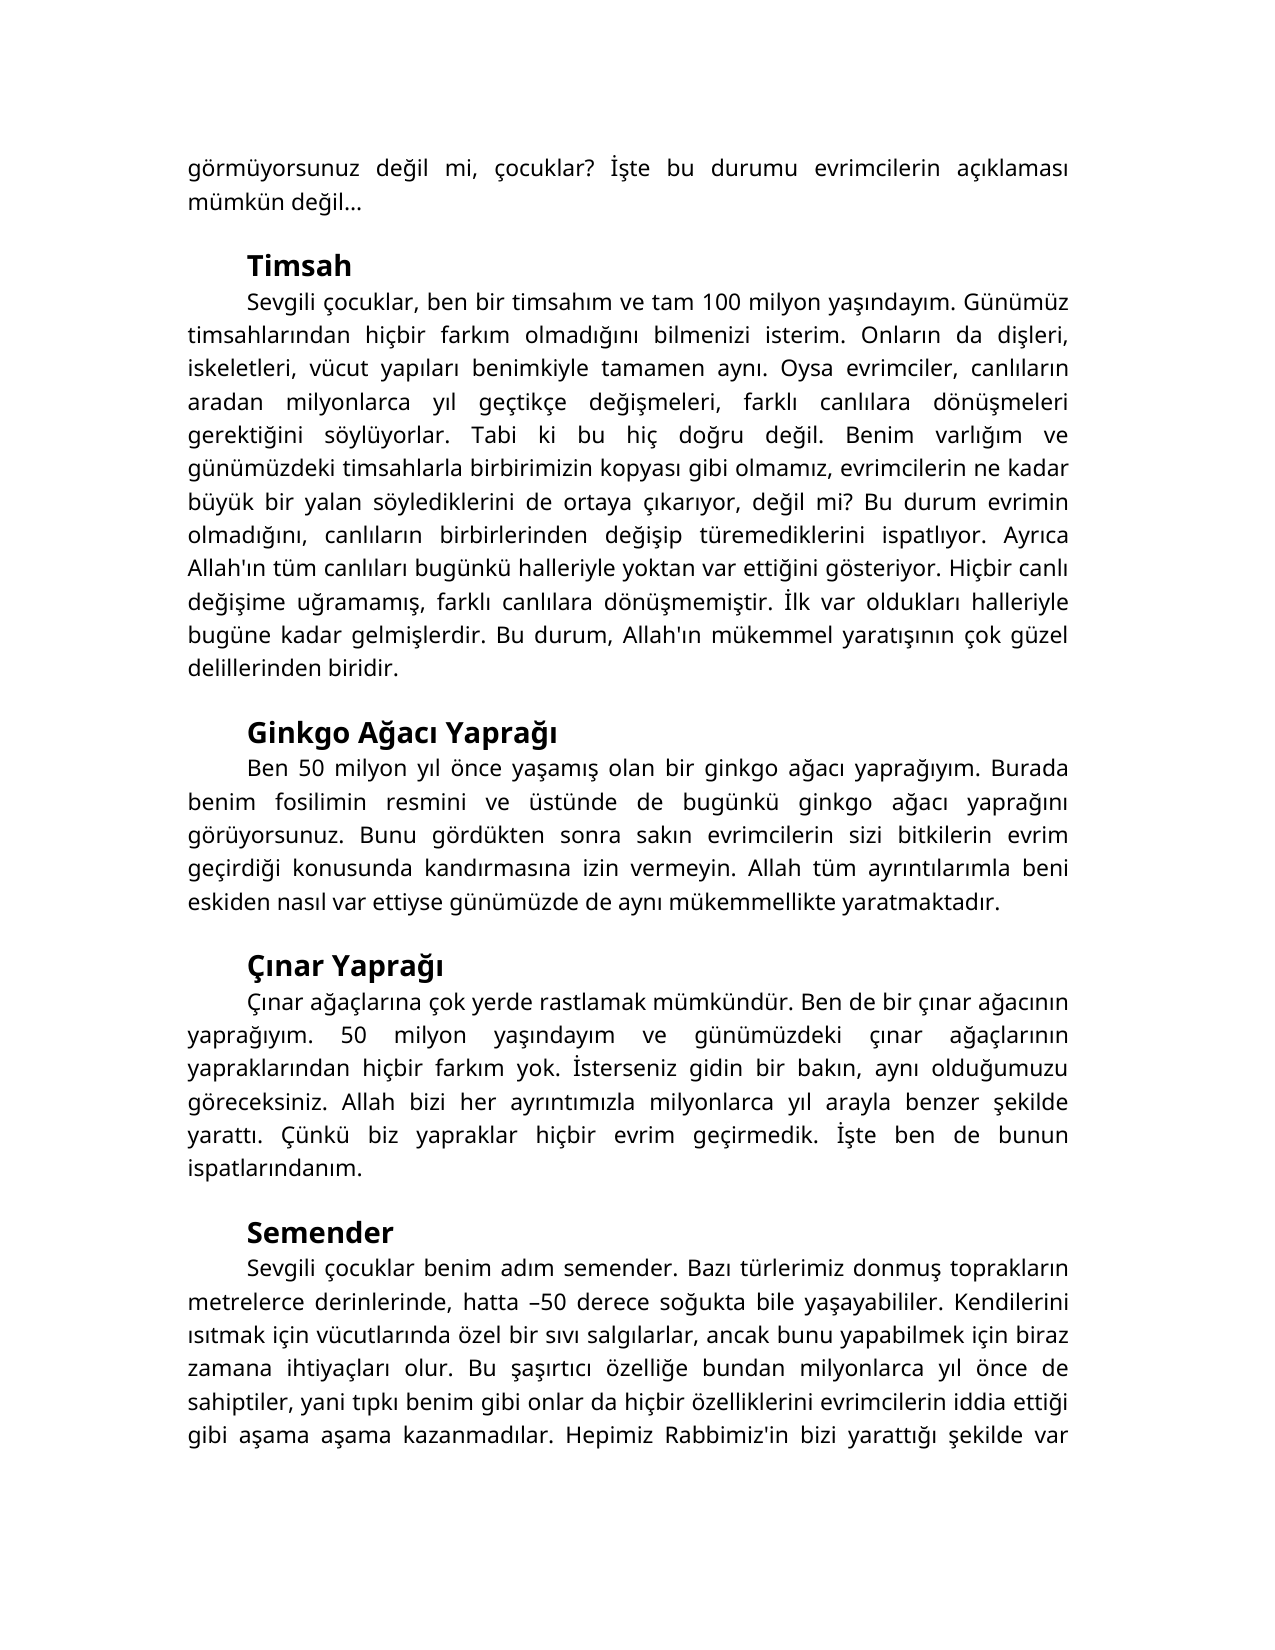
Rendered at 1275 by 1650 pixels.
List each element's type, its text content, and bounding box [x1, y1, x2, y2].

text görmüyorsunuz değil mi, çocuklar? İşte bu durumu evrimcilerin açıklaması mümkün değil… [187, 150, 1070, 217]
text Sevgili çocuklar benim adım semender. Bazı türlerimiz donmuş toprakların metrelerce derinlerinde, hatta –50 derece soğukta bile yaşayabililer. Kendilerini ısıtmak için vücutlarında özel bir sıvı salgılarlar, ancak bunu yapabilmek için biraz zamana ihtiyaçları olur. Bu şaşırtıcı özelliğe bundan milyonlarca yıl önce de sahiptiler, yani tıpkı benim gibi onlar da hiçbir özelliklerini evrimcilerin iddia ettiği gibi aşama aşama kazanmadılar. Hepimiz Rabbimiz'in bizi yarattığı şekilde var [187, 1250, 1070, 1450]
text Ben 50 milyon yıl önce yaşamış olan bir ginkgo ağacı yaprağıyım. Burada benim fosilimin resmini ve üstünde de bugünkü ginkgo ağacı yaprağını görüyorsunuz. Bunu gördükten sonra sakın evrimcilerin sizi bitkilerin evrim geçirdiği konusunda kandırmasına izin vermeyin. Allah tüm ayrıntılarımla beni eskiden nasıl var ettiyse günümüzde de aynı mükemmellikte yaratmaktadır. [187, 750, 1070, 917]
text Çınar Yaprağı [187, 950, 1070, 983]
text Timsah [187, 250, 1070, 283]
text Çınar ağaçlarına çok yerde rastlamak mümkündür. Ben de bir çınar ağacının yaprağıyım. 50 milyon yaşındayım ve günümüzdeki çınar ağaçlarının yapraklarından hiçbir farkım yok. İsterseniz gidin bir bakın, aynı olduğumuzu göreceksiniz. Allah bizi her ayrıntımızla milyonlarca yıl arayla benzer şekilde yarattı. Çünkü biz yapraklar hiçbir evrim geçirmedik. İşte ben de bunun ispatlarındanım. [187, 983, 1070, 1183]
text Semender [187, 1217, 1070, 1250]
text Sevgili çocuklar, ben bir timsahım ve tam 100 milyon yaşındayım. Günümüz timsahlarından hiçbir farkım olmadığını bilmenizi isterim. Onların da dişleri, iskeletleri, vücut yapıları benimkiyle tamamen aynı. Oysa evrimciler, canlıların aradan milyonlarca yıl geçtikçe değişmeleri, farklı canlılara dönüşmeleri gerektiğini söylüyorlar. Tabi ki bu hiç doğru değil. Benim varlığım ve günümüzdeki timsahlarla birbirimizin kopyası gibi olmamız, evrimcilerin ne kadar büyük bir yalan söylediklerini de ortaya çıkarıyor, değil mi? Bu durum evrimin olmadığını, canlıların birbirlerinden değişip türemediklerini ispatlıyor. Ayrıca Allah'ın tüm canlıları bugünkü halleriyle yoktan var ettiğini gösteriyor. Hiçbir canlı değişime uğramamış, farklı canlılara dönüşmemiştir. İlk var oldukları halleriyle bugüne kadar gelmişlerdir. Bu durum, Allah'ın mükemmel yaratışının çok güzel delillerinden biridir. [187, 283, 1070, 683]
text Ginkgo Ağacı Yaprağı [187, 717, 1070, 750]
